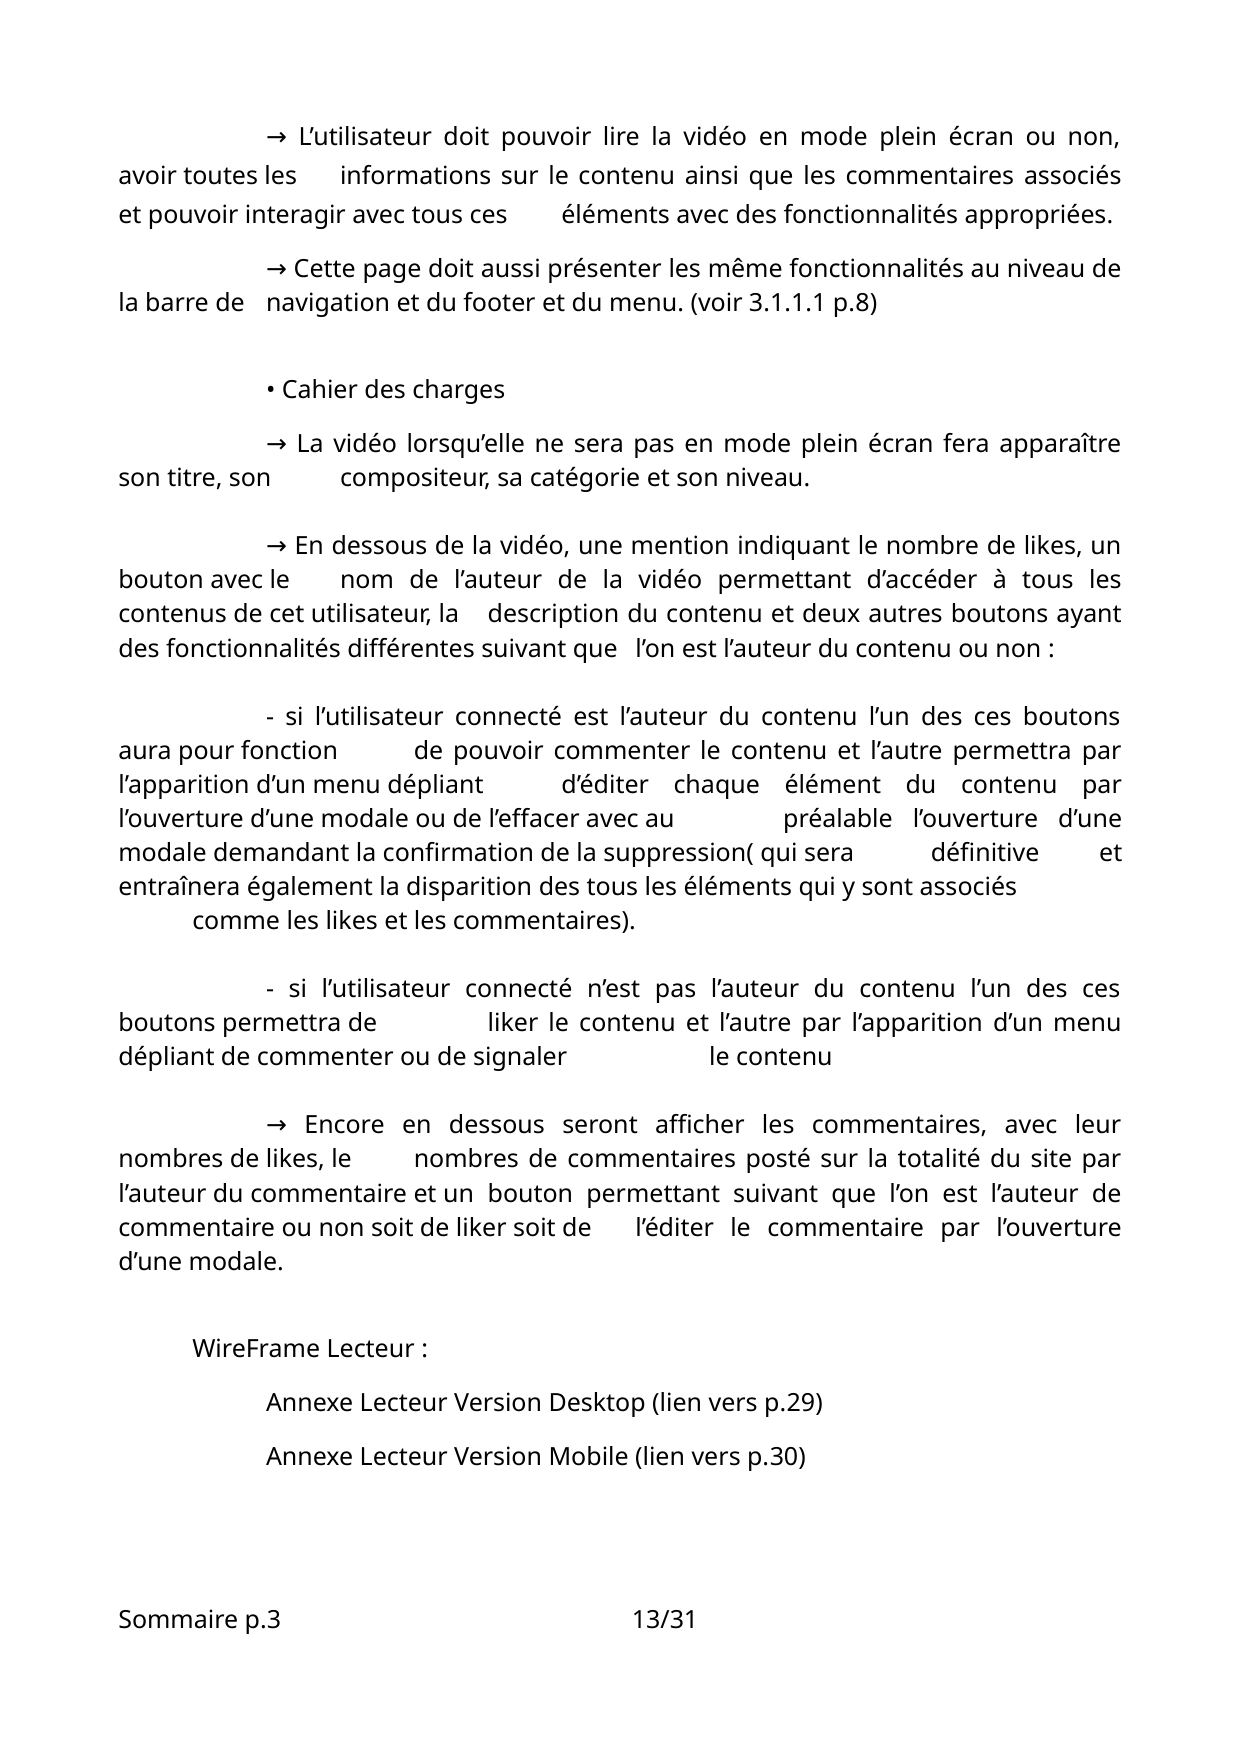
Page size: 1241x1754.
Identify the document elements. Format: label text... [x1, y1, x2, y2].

text Annexe Lecteur Version Desktop (lien vers p.24) [118, 1385, 1122, 1419]
text - si l’utilisateur connecté est l’auteur du contenu l’un des ces boutons aura pour fonction de pouvoir commenter le contenu et l’autre permettra par l’apparition d’un menu dépliant d’éditer chaque élément du contenu par l’ouverture d’une modale ou de l’effacer avec au préalable l’ouverture d’une modale demandant la confirmation de la suppression( qui sera définitive et entraînera également la disparition des tous les éléments qui y sont associés comme les likes et les commentaires). [118, 698, 1122, 937]
text WireFrame Lecteur : [118, 1331, 1122, 1365]
text → L’utilisateur doit pouvoir lire la vidéo en mode plein écran ou non, avoir toutes les informations sur le contenu ainsi que les commentaires associés et pouvoir interagir avec tous ces éléments avec des fonctionnalités appropriées. [118, 118, 1122, 231]
text → Encore en dessous seront afficher les commentaires, avec leur nombres de likes, le nombres de commentaires posté sur la totalité du site par l’auteur du commentaire et un bouton permettant suivant que l’on est l’auteur de commentaire ou non soit de liker soit de l’éditer le commentaire par l’ouverture d’une modale. [118, 1107, 1122, 1277]
text • Cahier des charges [118, 372, 1122, 406]
text - si l’utilisateur connecté n’est pas l’auteur du contenu l’un des ces boutons permettra de liker le contenu et l’autre par l’apparition d’un menu dépliant de commenter ou de signaler le contenu [118, 971, 1122, 1073]
text → La vidéo lorsqu’elle ne sera pas en mode plein écran fera apparaître son titre, son compositeur, sa catégorie et son niveau. [118, 426, 1122, 494]
text Annexe Lecteur Version Mobile (lien vers p.25) [118, 1439, 1122, 1473]
text → En dessous de la vidéo, une mention indiquant le nombre de likes, un bouton avec le nom de l’auteur de la vidéo permettant d’accéder à tous les contenus de cet utilisateur, la description du contenu et deux autres boutons ayant des fonctionnalités différentes suivant que l’on est l’auteur du contenu ou non : [118, 528, 1122, 664]
text → Cette page doit aussi présenter les même fonctionnalités au niveau de la barre de navigation et du footer et du menu. (voir 3.1.1.1 p.6) [118, 250, 1122, 318]
